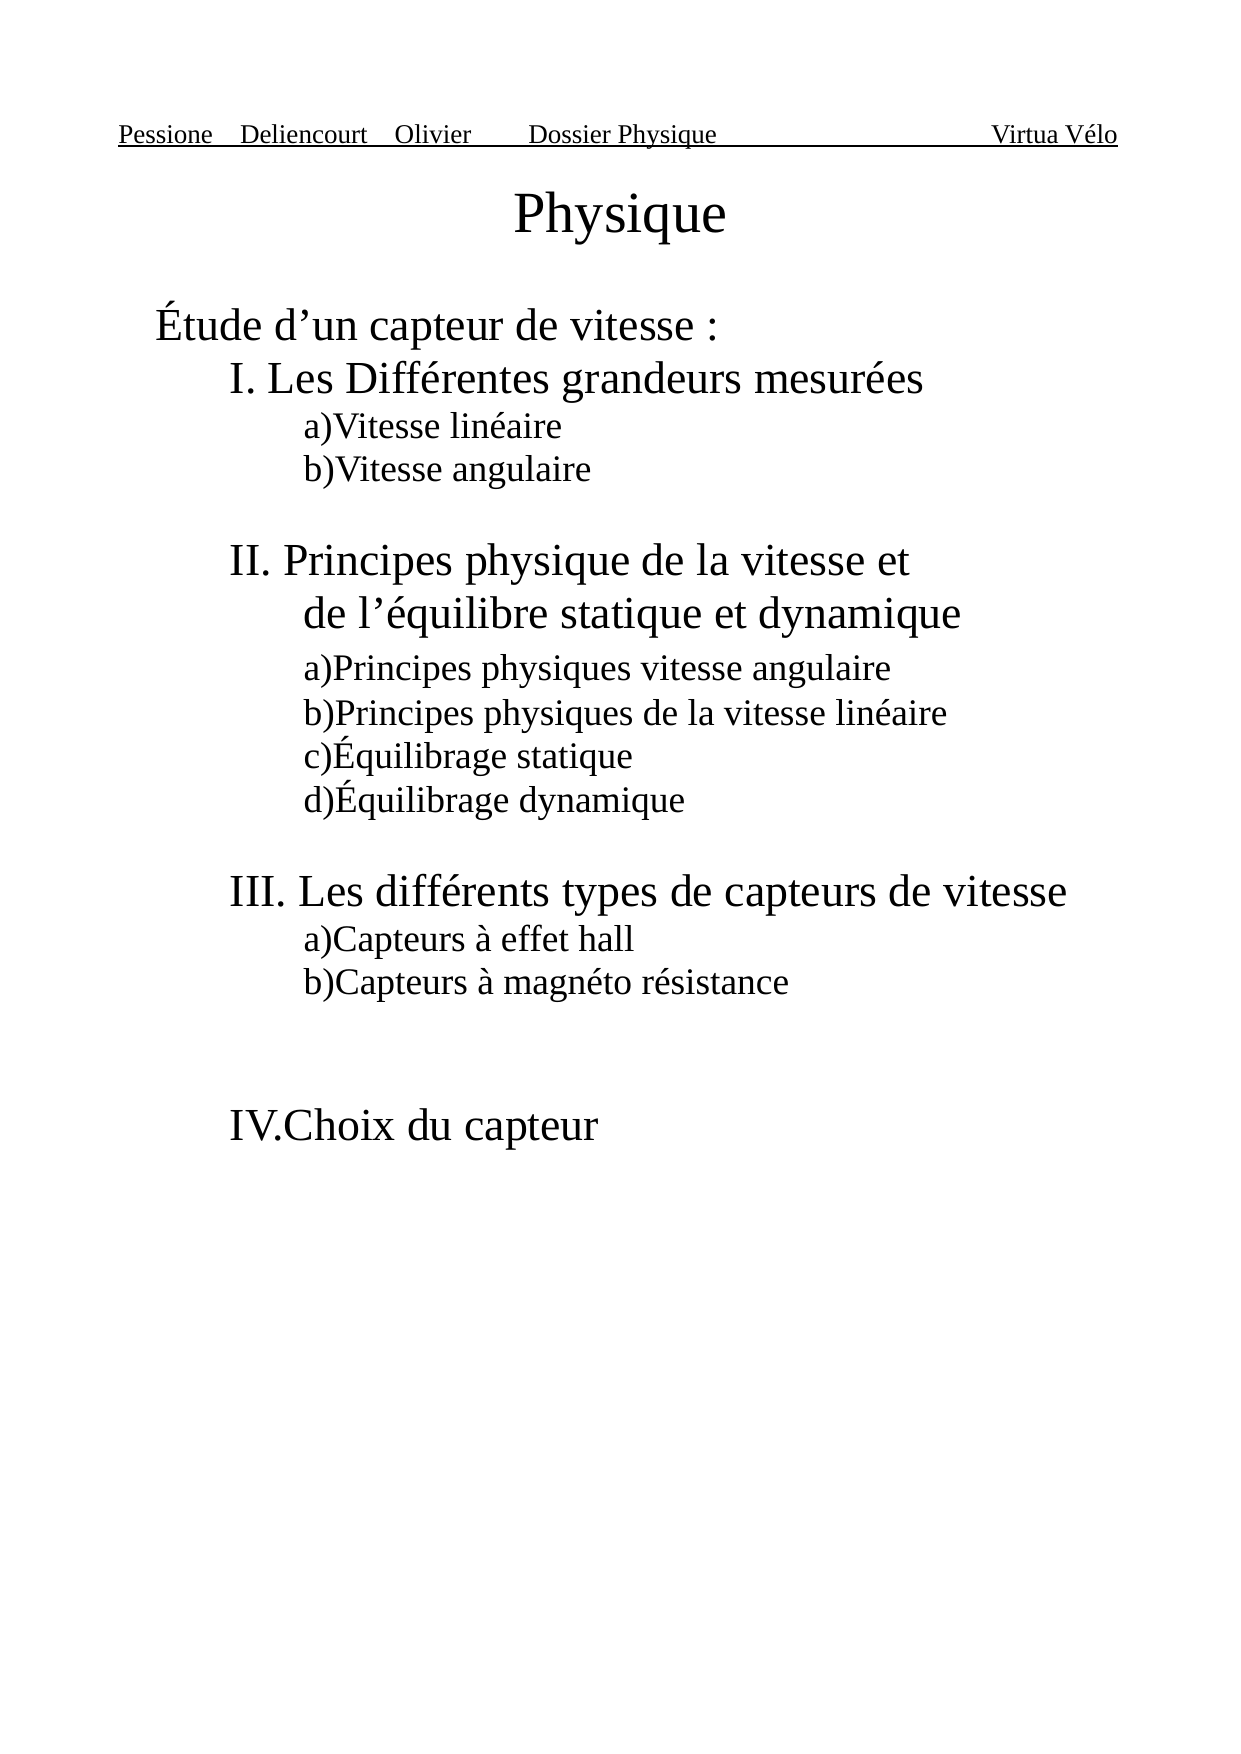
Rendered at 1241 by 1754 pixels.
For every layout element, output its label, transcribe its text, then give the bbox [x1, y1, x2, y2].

text a)Capteurs à effet hall [156, 916, 1122, 959]
text Physique [118, 178, 1122, 245]
text III. Les différents types de capteurs de vitesse [156, 863, 1122, 916]
text I. Les Différentes grandeurs mesurées [156, 351, 1122, 403]
text a)Vitesse linéaire [156, 403, 1122, 446]
text Pessione Deliencourt Olivier Dossier Physique Virtua Vélo [118, 118, 1122, 149]
text IV.Choix du capteur [156, 1098, 1122, 1151]
text b)Principes physiques de la vitesse linéaire [156, 691, 1122, 734]
text II. Principes physique de la vitesse et [156, 533, 1122, 585]
text d)Équilibrage dynamique [156, 777, 1122, 820]
text b)Capteurs à magnéto résistance [156, 959, 1122, 1002]
text Étude d’un capteur de vitesse : [156, 298, 1122, 351]
text a)Principes physiques vitesse angulaire [156, 638, 1122, 691]
text c)Équilibrage statique [156, 734, 1122, 777]
text b)Vitesse angulaire [156, 446, 1122, 489]
text de l’équilibre statique et dynamique [156, 585, 1122, 638]
